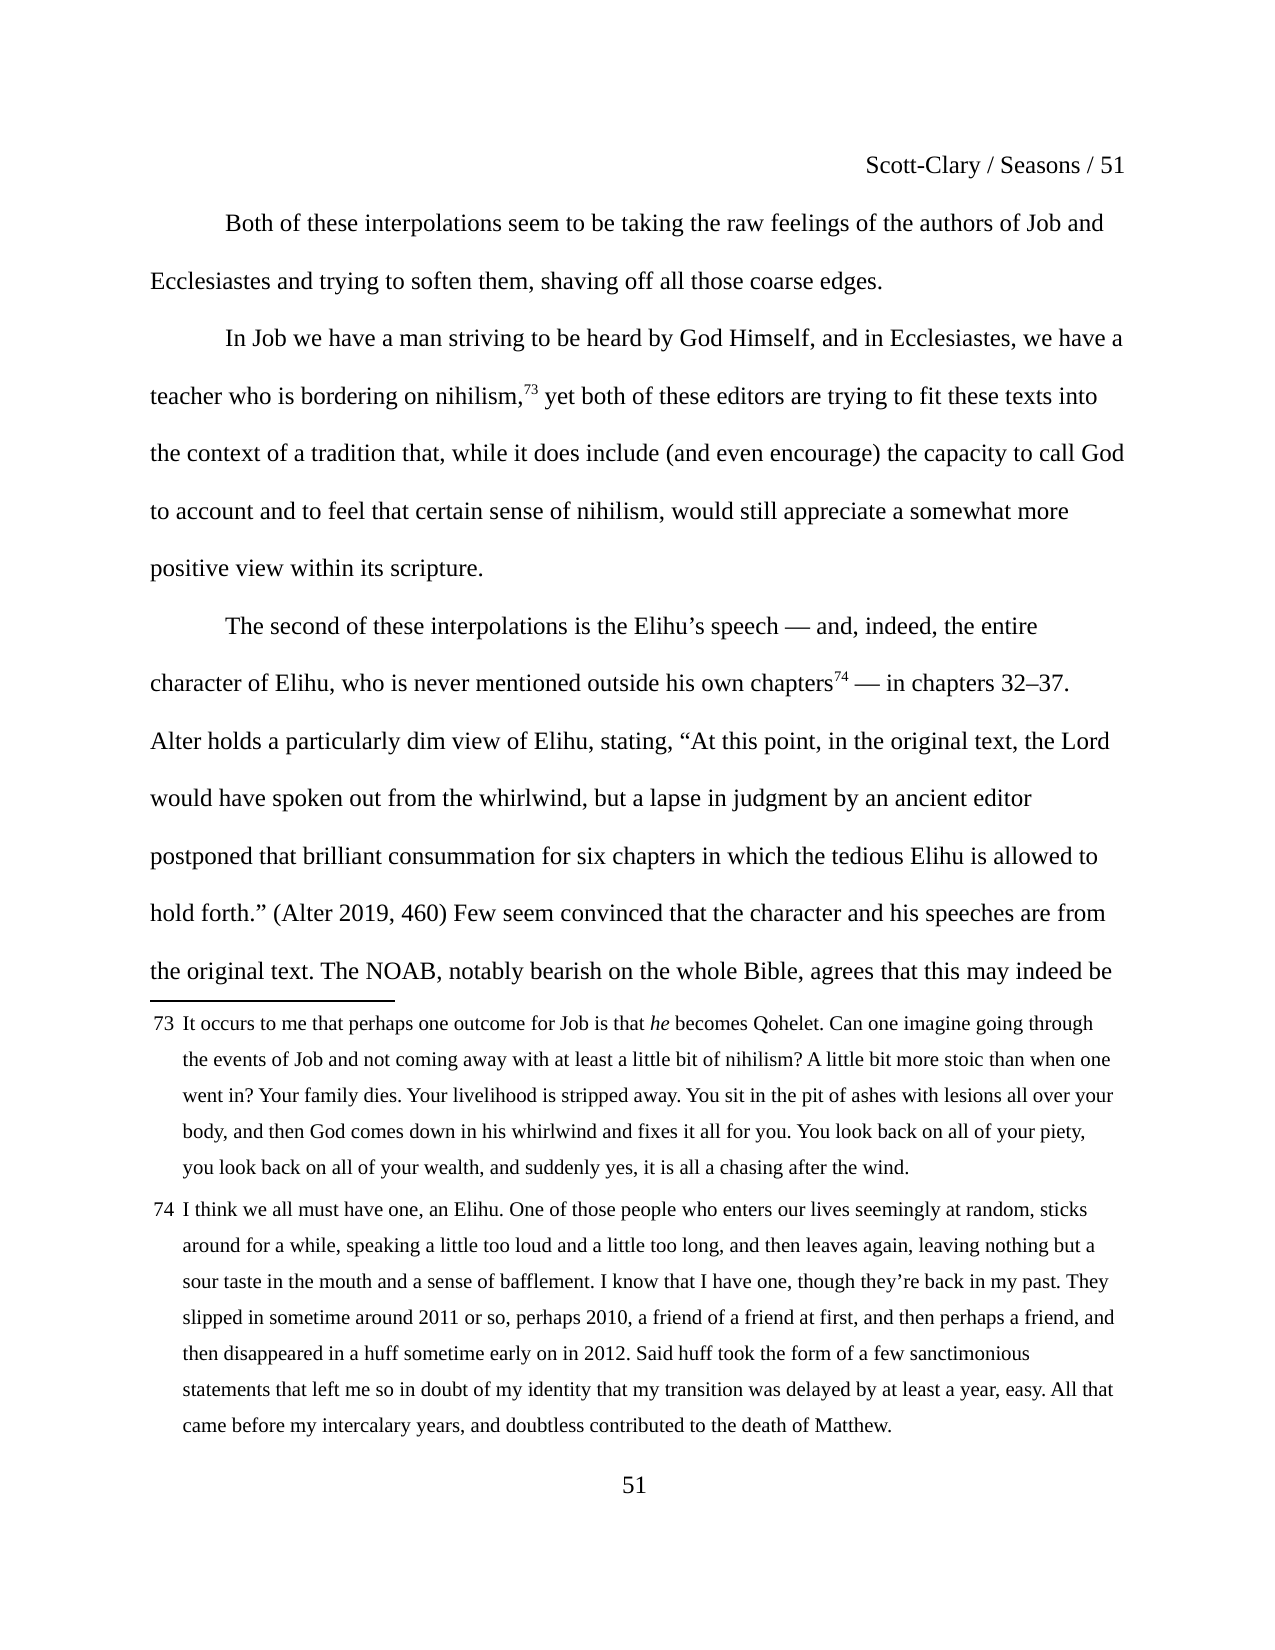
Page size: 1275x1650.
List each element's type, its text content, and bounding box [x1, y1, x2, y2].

text In Job we have a man striving to be heard by God Himself, and in Ecclesiastes, we have a teacher who is bordering on nihilism, yet both of these editors are trying to fit these texts into the context of a tradition that, while it does include (and even encourage) the capacity to call God to account and to feel that certain sense of nihilism, would still appreciate a somewhat more positive view within its scripture. [150, 323, 1125, 582]
text The second of these interpolations is the Elihu’s speech — and, indeed, the entire character of Elihu, who is never mentioned outside his own chapters — in chapters 32–37. Alter holds a particularly dim view of Elihu, stating, “At this point, in the original text, the Lord would have spoken out from the whirlwind, but a lapse in judgment by an ancient editor postponed that brilliant consummation for six chapters in which the tedious Elihu is allowed to hold forth.” (Alter 2019, 460) Few seem convinced that the character and his speeches are from the original text. The NOAB, notably bearish on the whole Bible, agrees that this may indeed be [150, 611, 1125, 984]
text I think we all must have one, an Elihu. One of those people who enters our lives seemingly at random, sticks around for a while, speaking a little too loud and a little too long, and then leaves again, leaving nothing but a sour taste in the mouth and a sense of bafflement. I know that I have one, though they’re back in my past. They slipped in sometime around 2011 or so, perhaps 2010, a friend of a friend at first, and then perhaps a friend, and then disappeared in a huff sometime early on in 2012. Said huff took the form of a few sanctimonious statements that left me so in doubt of my identity that my transition was delayed by at least a year, easy. All that came before my intercalary years, and doubtless contributed to the death of Matthew. [150, 1194, 1125, 1440]
text It occurs to me that perhaps one outcome for Job is that he becomes Qohelet. Can one imagine going through the events of Job and not coming away with at least a little bit of nihilism? A little bit more stoic than when one went in? Your family dies. Your livelihood is stripped away. You sit in the pit of ashes with lesions all over your body, and then God comes down in his whirlwind and fixes it all for you. You look back on all of your piety, you look back on all of your wealth, and suddenly yes, it is all a chasing after the wind. [150, 1007, 1125, 1182]
text Both of these interpolations seem to be taking the raw feelings of the authors of Job and Ecclesiastes and trying to soften them, shaving off all those coarse edges. [150, 208, 1125, 294]
